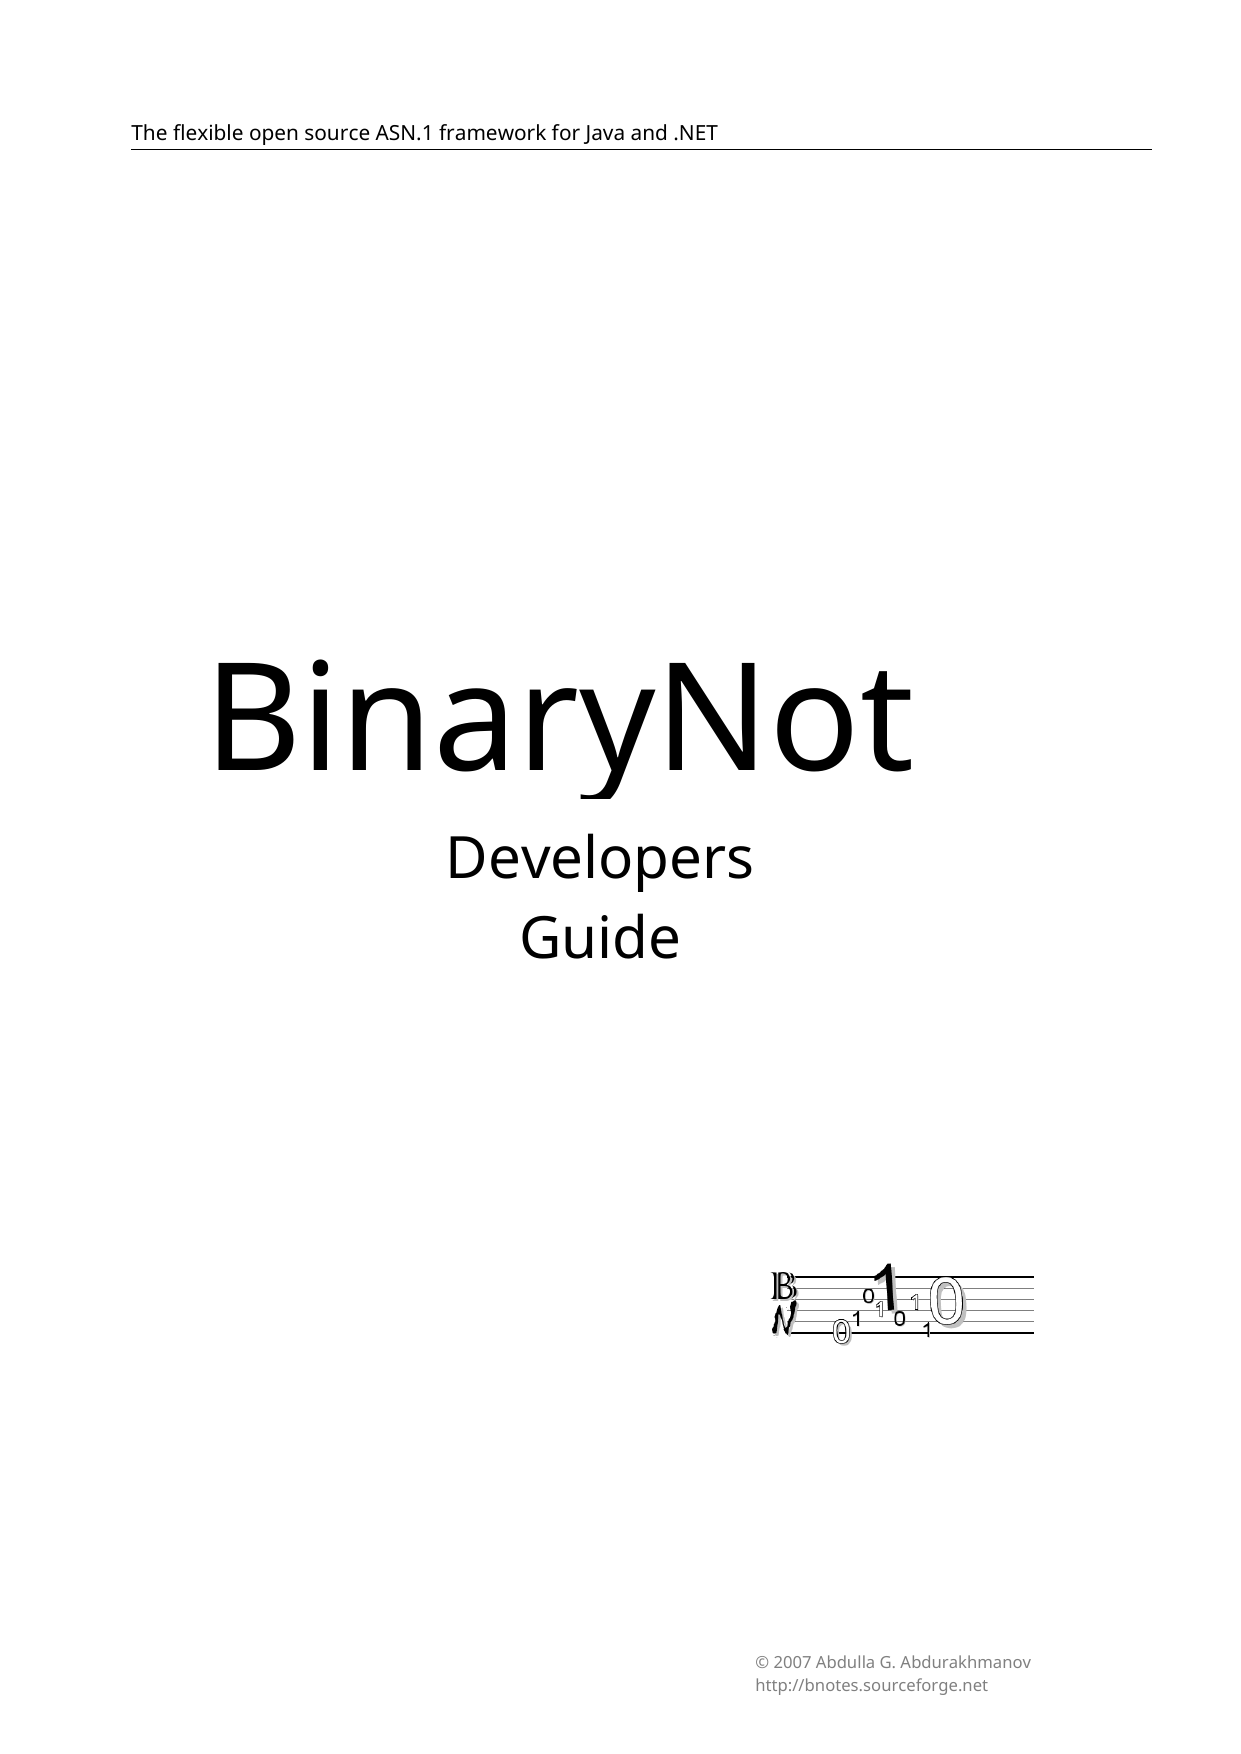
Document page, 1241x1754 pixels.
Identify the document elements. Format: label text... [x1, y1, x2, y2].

picture [764, 1256, 1054, 1357]
text © 2007 Abdulla G. Abdurakhmanov http://bnotes.sourceforge.net [755, 1651, 1108, 1696]
text The flexible open source ASN.1 framework for Java and .NET [131, 118, 1152, 149]
text Developers Guide [242, 817, 958, 976]
text BinaryNotes [204, 610, 958, 798]
